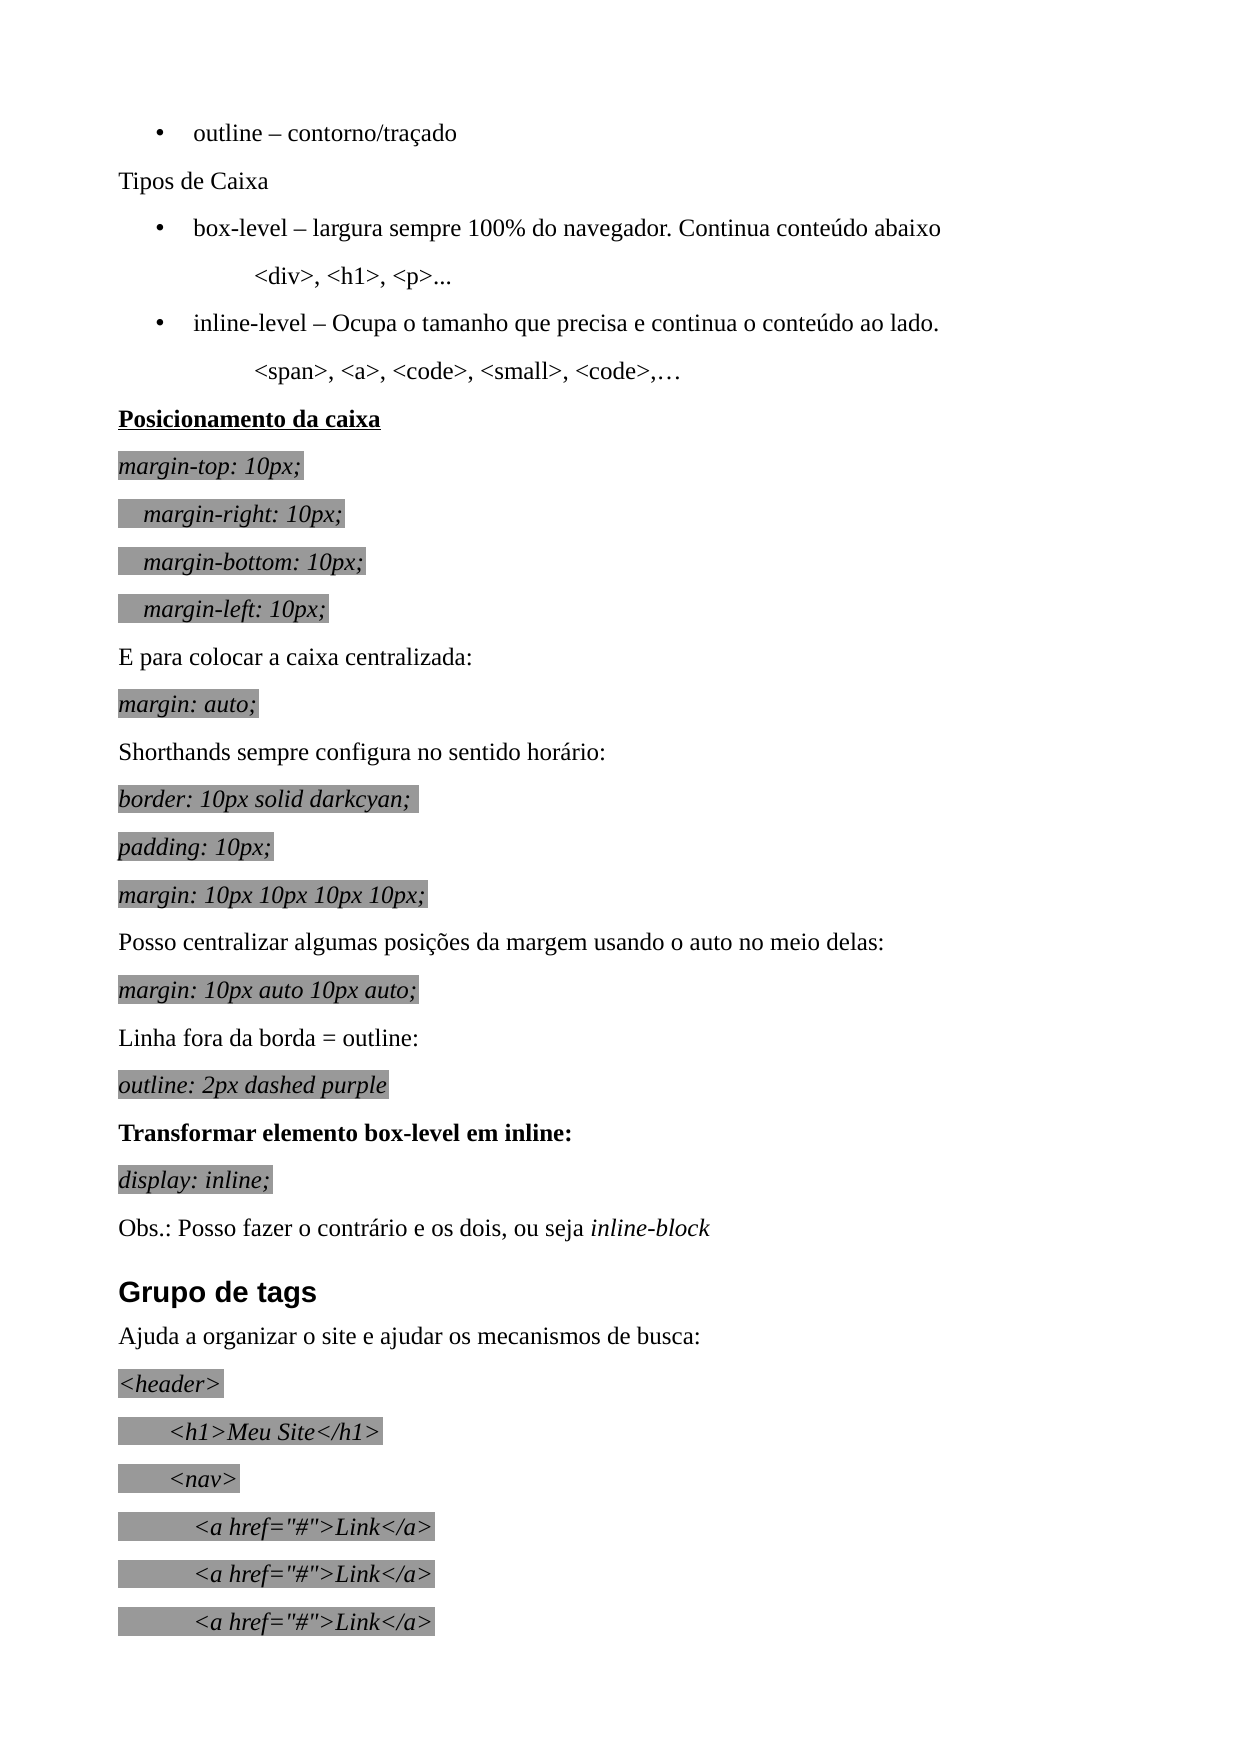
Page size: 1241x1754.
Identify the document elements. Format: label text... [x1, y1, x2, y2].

text margin-right: 10px; [118, 499, 1122, 528]
list box-level – largura sempre 100% do navegador. Continua conteúdo abaixo [156, 213, 1122, 242]
text Ajuda a organizar o site e ajudar os mecanismos de busca: [118, 1321, 1122, 1350]
text E para colocar a caixa centralizada: [118, 642, 1122, 671]
text Transformar elemento box-level em inline: [118, 1118, 1122, 1147]
text <header> [224, 1369, 1122, 1398]
text Posso centralizar algumas posições da margem usando o auto no meio delas: [118, 927, 1122, 956]
text <h1>Meu Site</h1> [383, 1417, 1122, 1445]
text <nav> [240, 1464, 1122, 1493]
text margin-bottom: 10px; [118, 547, 1122, 575]
text <a href="#">Link</a> [435, 1607, 1122, 1636]
text margin-left: 10px; [118, 594, 1122, 623]
text padding: 10px; [118, 832, 1122, 861]
text <span>, <a>, <code>, <small>, <code>,… [254, 356, 1122, 385]
text Shorthands sempre configura no sentido horário: [118, 737, 1122, 766]
text Obs.: Posso fazer o contrário e os dois, ou seja inline-block [118, 1213, 1122, 1242]
list inline-level – Ocupa o tamanho que precisa e continua o conteúdo ao lado. [156, 308, 1122, 337]
text margin: auto; [118, 689, 1122, 718]
text <a href="#">Link</a> [435, 1512, 1122, 1541]
text border: 10px solid darkcyan; [118, 784, 1122, 813]
text <a href="#">Link</a> [118, 1559, 1122, 1588]
text <div>, <h1>, <p>... [254, 261, 1122, 290]
text display: inline; [273, 1165, 1122, 1194]
text Tipos de Caixa [118, 166, 1122, 194]
list outline – contorno/traçado [156, 118, 1122, 147]
text margin: 10px 10px 10px 10px; [118, 880, 1122, 908]
text margin: 10px auto 10px auto; [419, 975, 1122, 1004]
text Posicionamento da caixa [118, 404, 1122, 432]
subtitle Grupo de tags [118, 1275, 1122, 1309]
text Linha fora da borda = outline: [118, 1023, 1122, 1051]
text margin-top: 10px; [118, 451, 1122, 480]
text outline: 2px dashed purple [389, 1070, 1122, 1099]
